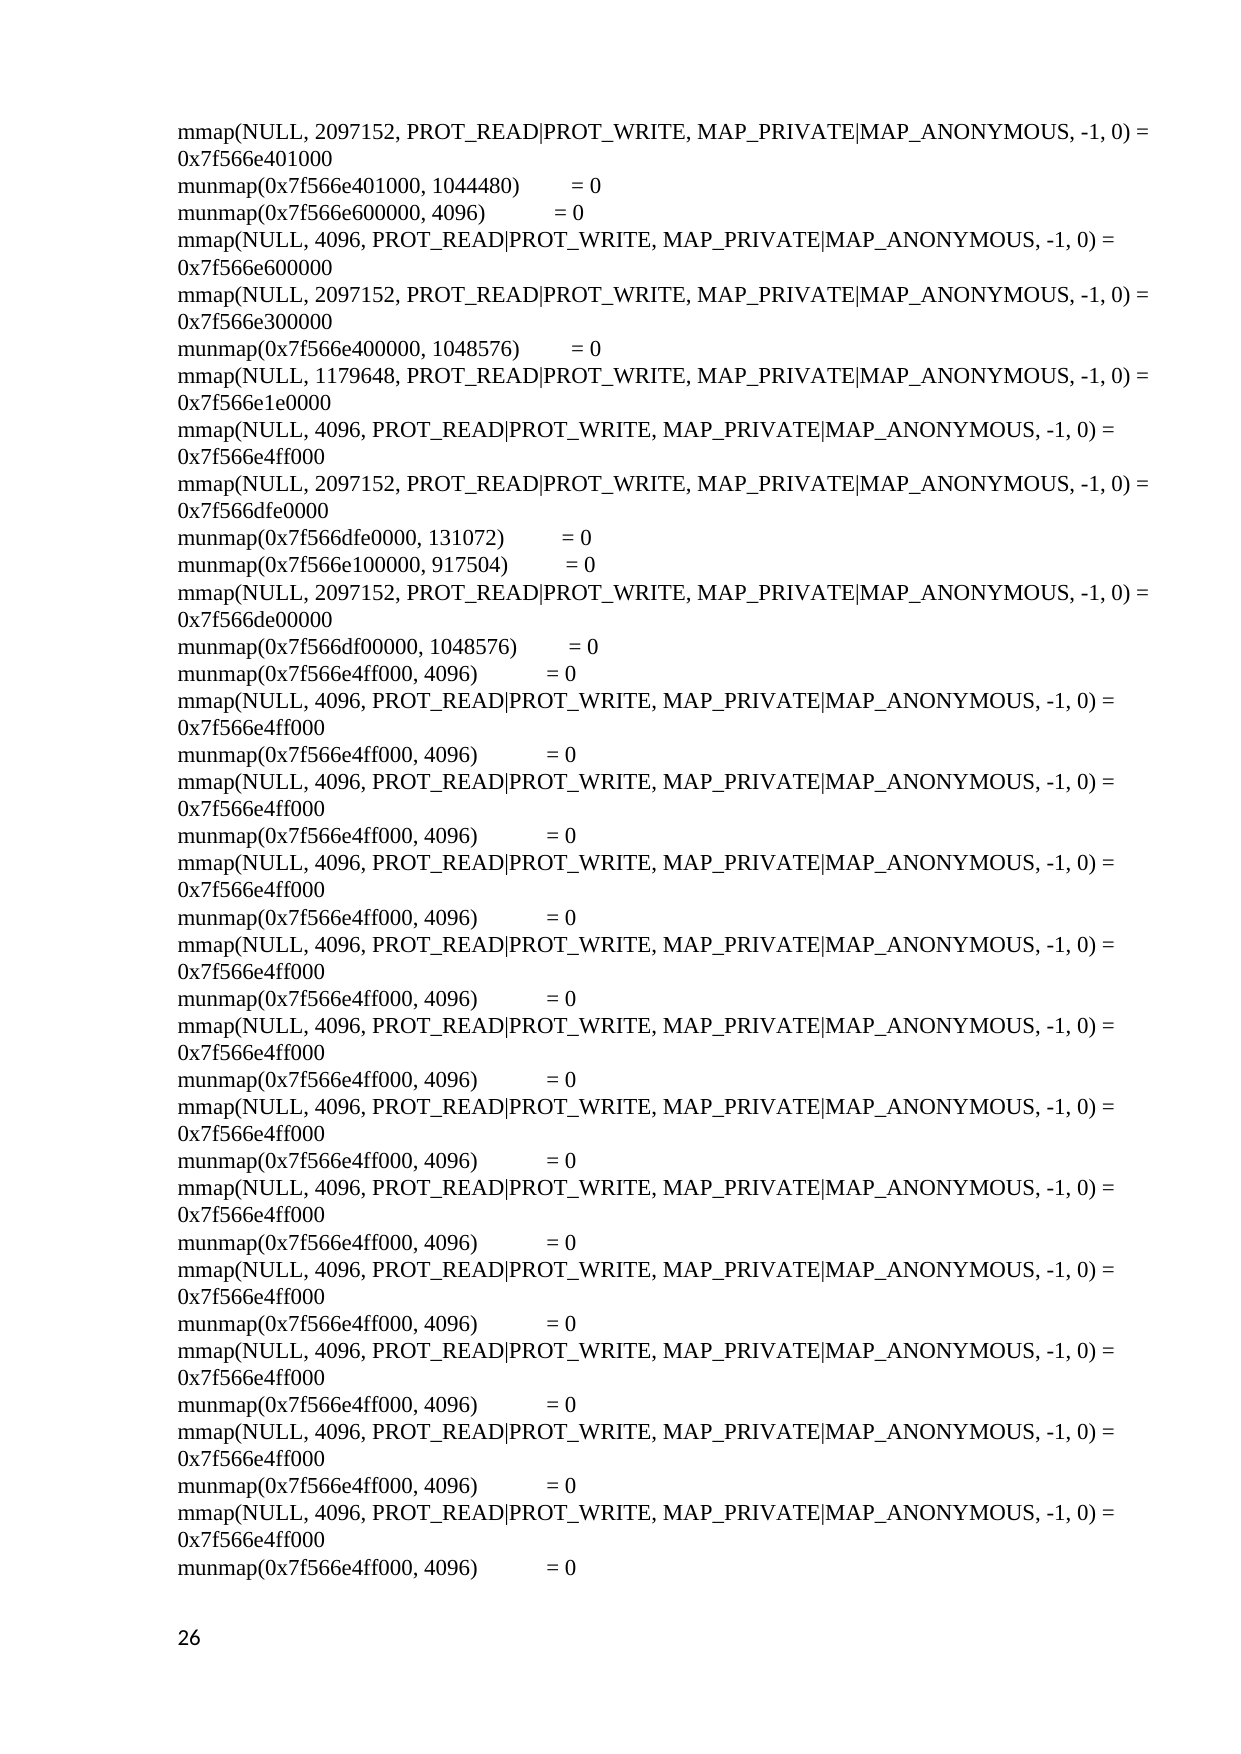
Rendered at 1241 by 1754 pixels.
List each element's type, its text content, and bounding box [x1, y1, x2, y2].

text mmap(NULL, 2097152, PROT_READ|PROT_WRITE, MAP_PRIVATE|MAP_ANONYMOUS, -1, 0) = 0x7f566e401000 [177, 118, 1152, 172]
text mmap(NULL, 4096, PROT_READ|PROT_WRITE, MAP_PRIVATE|MAP_ANONYMOUS, -1, 0) = 0x7f566e4ff000 [177, 849, 1152, 903]
text mmap(NULL, 4096, PROT_READ|PROT_WRITE, MAP_PRIVATE|MAP_ANONYMOUS, -1, 0) = 0x7f566e4ff000 [177, 1418, 1152, 1472]
text mmap(NULL, 4096, PROT_READ|PROT_WRITE, MAP_PRIVATE|MAP_ANONYMOUS, -1, 0) = 0x7f566e4ff000 [177, 1256, 1152, 1309]
text munmap(0x7f566e400000, 1048576) = 0 [177, 335, 1152, 361]
text munmap(0x7f566e4ff000, 4096) = 0 [177, 1310, 1152, 1336]
text munmap(0x7f566df00000, 1048576) = 0 [177, 633, 1152, 659]
text mmap(NULL, 4096, PROT_READ|PROT_WRITE, MAP_PRIVATE|MAP_ANONYMOUS, -1, 0) = 0x7f566e4ff000 [177, 416, 1152, 469]
text munmap(0x7f566e4ff000, 4096) = 0 [177, 1147, 1152, 1174]
text munmap(0x7f566e4ff000, 4096) = 0 [177, 822, 1152, 849]
text mmap(NULL, 4096, PROT_READ|PROT_WRITE, MAP_PRIVATE|MAP_ANONYMOUS, -1, 0) = 0x7f566e4ff000 [177, 1012, 1152, 1065]
text munmap(0x7f566e401000, 1044480) = 0 [177, 172, 1152, 199]
text mmap(NULL, 4096, PROT_READ|PROT_WRITE, MAP_PRIVATE|MAP_ANONYMOUS, -1, 0) = 0x7f566e4ff000 [177, 931, 1152, 984]
text munmap(0x7f566e4ff000, 4096) = 0 [177, 903, 1152, 930]
text mmap(NULL, 4096, PROT_READ|PROT_WRITE, MAP_PRIVATE|MAP_ANONYMOUS, -1, 0) = 0x7f566e4ff000 [177, 768, 1152, 822]
text munmap(0x7f566e4ff000, 4096) = 0 [177, 1228, 1152, 1255]
text munmap(0x7f566e4ff000, 4096) = 0 [177, 741, 1152, 767]
text munmap(0x7f566e4ff000, 4096) = 0 [177, 660, 1152, 686]
text munmap(0x7f566e4ff000, 4096) = 0 [177, 1553, 1152, 1580]
text mmap(NULL, 4096, PROT_READ|PROT_WRITE, MAP_PRIVATE|MAP_ANONYMOUS, -1, 0) = 0x7f566e4ff000 [177, 687, 1152, 740]
text mmap(NULL, 2097152, PROT_READ|PROT_WRITE, MAP_PRIVATE|MAP_ANONYMOUS, -1, 0) = 0x7f566dfe0000 [177, 470, 1152, 524]
text munmap(0x7f566e100000, 917504) = 0 [177, 551, 1152, 578]
text mmap(NULL, 4096, PROT_READ|PROT_WRITE, MAP_PRIVATE|MAP_ANONYMOUS, -1, 0) = 0x7f566e4ff000 [177, 1174, 1152, 1228]
text mmap(NULL, 4096, PROT_READ|PROT_WRITE, MAP_PRIVATE|MAP_ANONYMOUS, -1, 0) = 0x7f566e4ff000 [177, 1337, 1152, 1390]
text mmap(NULL, 1179648, PROT_READ|PROT_WRITE, MAP_PRIVATE|MAP_ANONYMOUS, -1, 0) = 0x7f566e1e0000 [177, 362, 1152, 415]
text munmap(0x7f566e600000, 4096) = 0 [177, 199, 1152, 226]
text mmap(NULL, 2097152, PROT_READ|PROT_WRITE, MAP_PRIVATE|MAP_ANONYMOUS, -1, 0) = 0x7f566e300000 [177, 281, 1152, 334]
text mmap(NULL, 4096, PROT_READ|PROT_WRITE, MAP_PRIVATE|MAP_ANONYMOUS, -1, 0) = 0x7f566e4ff000 [177, 1093, 1152, 1147]
text mmap(NULL, 2097152, PROT_READ|PROT_WRITE, MAP_PRIVATE|MAP_ANONYMOUS, -1, 0) = 0x7f566de00000 [177, 578, 1152, 632]
text mmap(NULL, 4096, PROT_READ|PROT_WRITE, MAP_PRIVATE|MAP_ANONYMOUS, -1, 0) = 0x7f566e4ff000 [177, 1499, 1152, 1553]
text munmap(0x7f566e4ff000, 4096) = 0 [177, 985, 1152, 1011]
text munmap(0x7f566e4ff000, 4096) = 0 [177, 1391, 1152, 1417]
text munmap(0x7f566dfe0000, 131072) = 0 [177, 524, 1152, 551]
text mmap(NULL, 4096, PROT_READ|PROT_WRITE, MAP_PRIVATE|MAP_ANONYMOUS, -1, 0) = 0x7f566e600000 [177, 226, 1152, 280]
text munmap(0x7f566e4ff000, 4096) = 0 [177, 1066, 1152, 1092]
text munmap(0x7f566e4ff000, 4096) = 0 [177, 1472, 1152, 1499]
